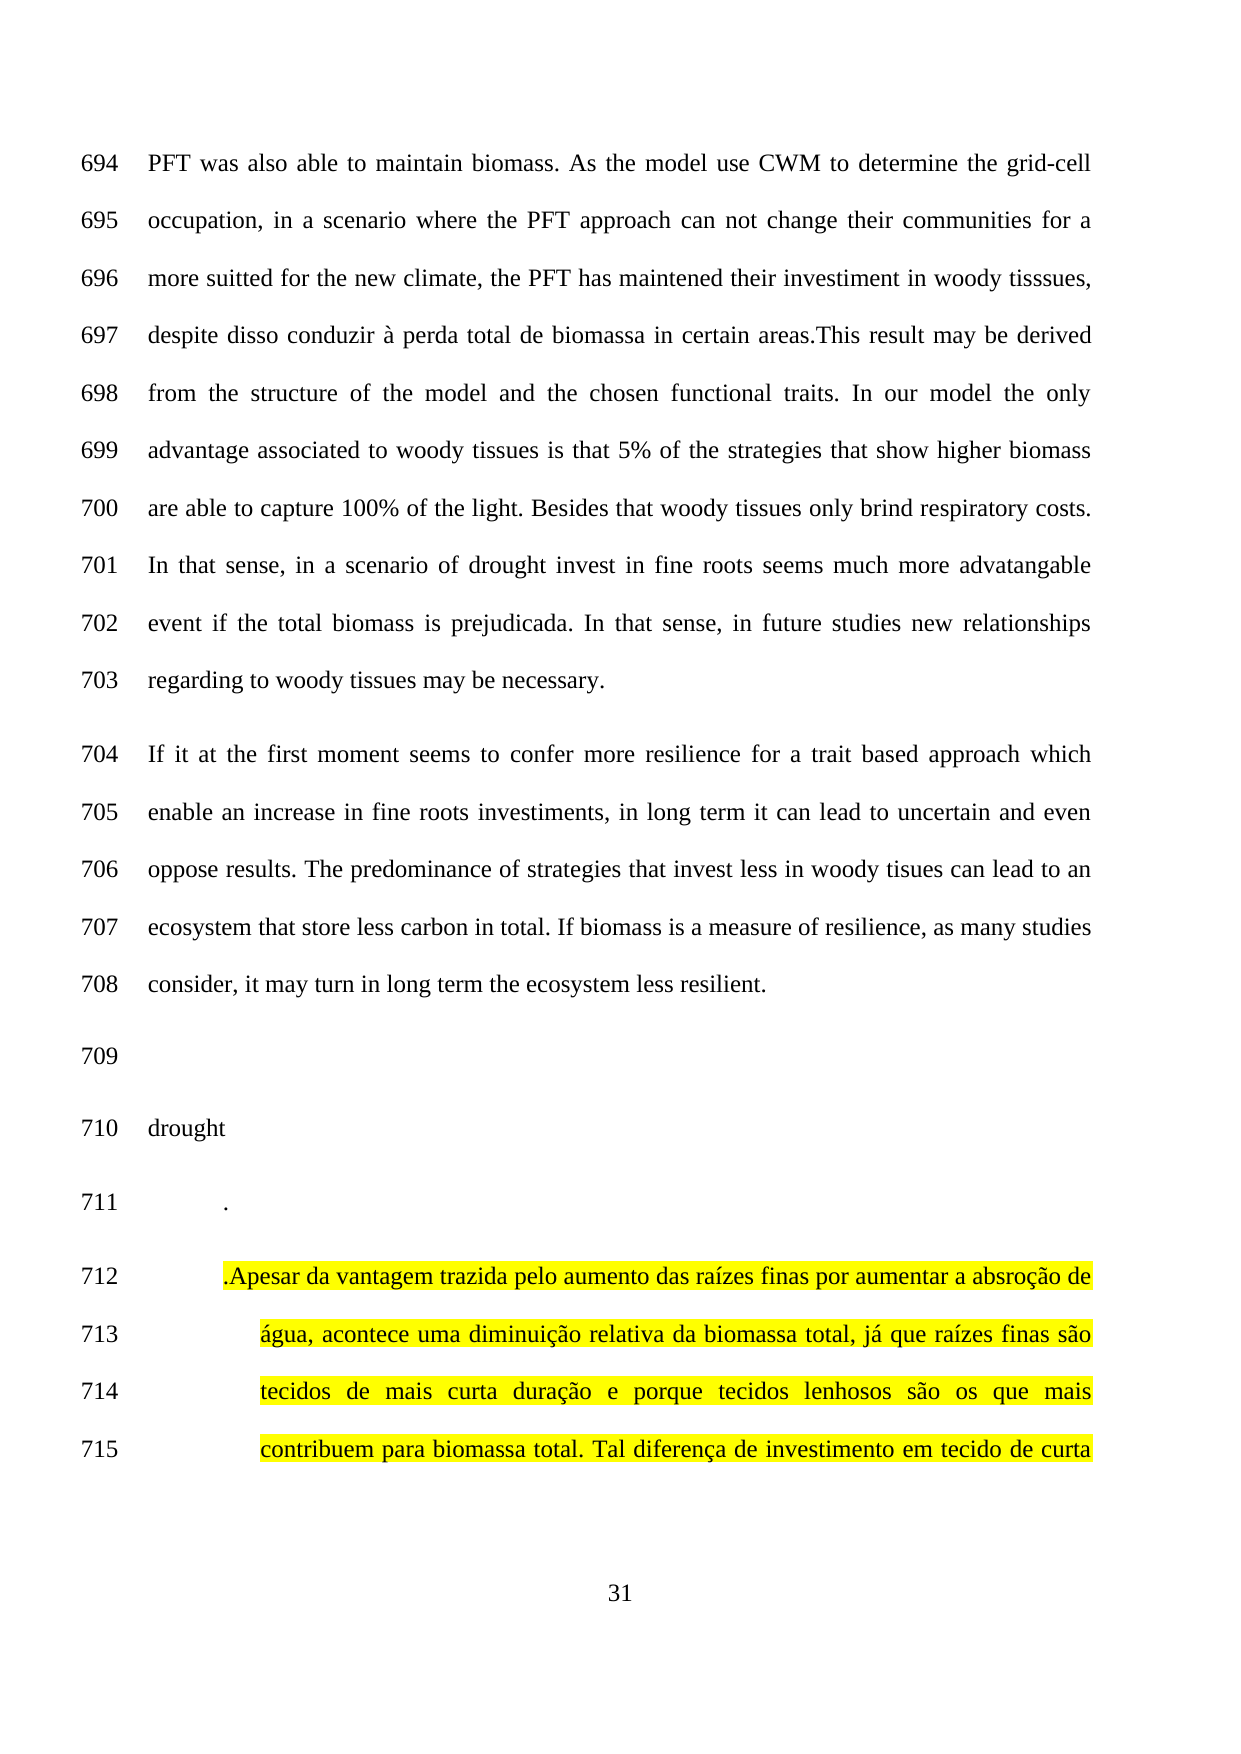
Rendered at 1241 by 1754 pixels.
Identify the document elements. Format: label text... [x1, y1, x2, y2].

list Apesar da vantagem trazida pelo aumento das raízes finas por aumentar a absroção de água, acontece uma diminuição relativa da biomassa total, já que raízes finas são tecidos de mais curta duração e porque tecidos lenhosos são os que mais contribuem para biomassa total. Tal diferença de investimento em tecido de curta [223, 1261, 1093, 1462]
text drought [148, 1113, 1093, 1142]
text PFT was also able to maintain biomass. As the model use CWM to determine the grid-cell occupation, in a scenario where the PFT approach can not change their communities for a more suitted for the new climate, the PFT has maintened their investiment in woody tisssues, despite disso conduzir à perda total de biomassa in certain areas.This result may be derived from the structure of the model and the chosen functional traits. In our model the only advantage associated to woody tissues is that 5% of the strategies that show higher biomass are able to capture 100% of the light. Besides that woody tissues only brind respiratory costs. In that sense, in a scenario of drought invest in fine roots seems much more advatangable event if the total biomass is prejudicada. In that sense, in future studies new relationships regarding to woody tissues may be necessary. [148, 148, 1093, 694]
text If it at the first moment seems to confer more resilience for a trait based approach which enable an increase in fine roots investiments, in long term it can lead to uncertain and even oppose results. The predominance of strategies that invest less in woody tisues can lead to an ecosystem that store less carbon in total. If biomass is a measure of resilience, as many studies consider, it may turn in long term the ecosystem less resilient. [148, 739, 1093, 998]
